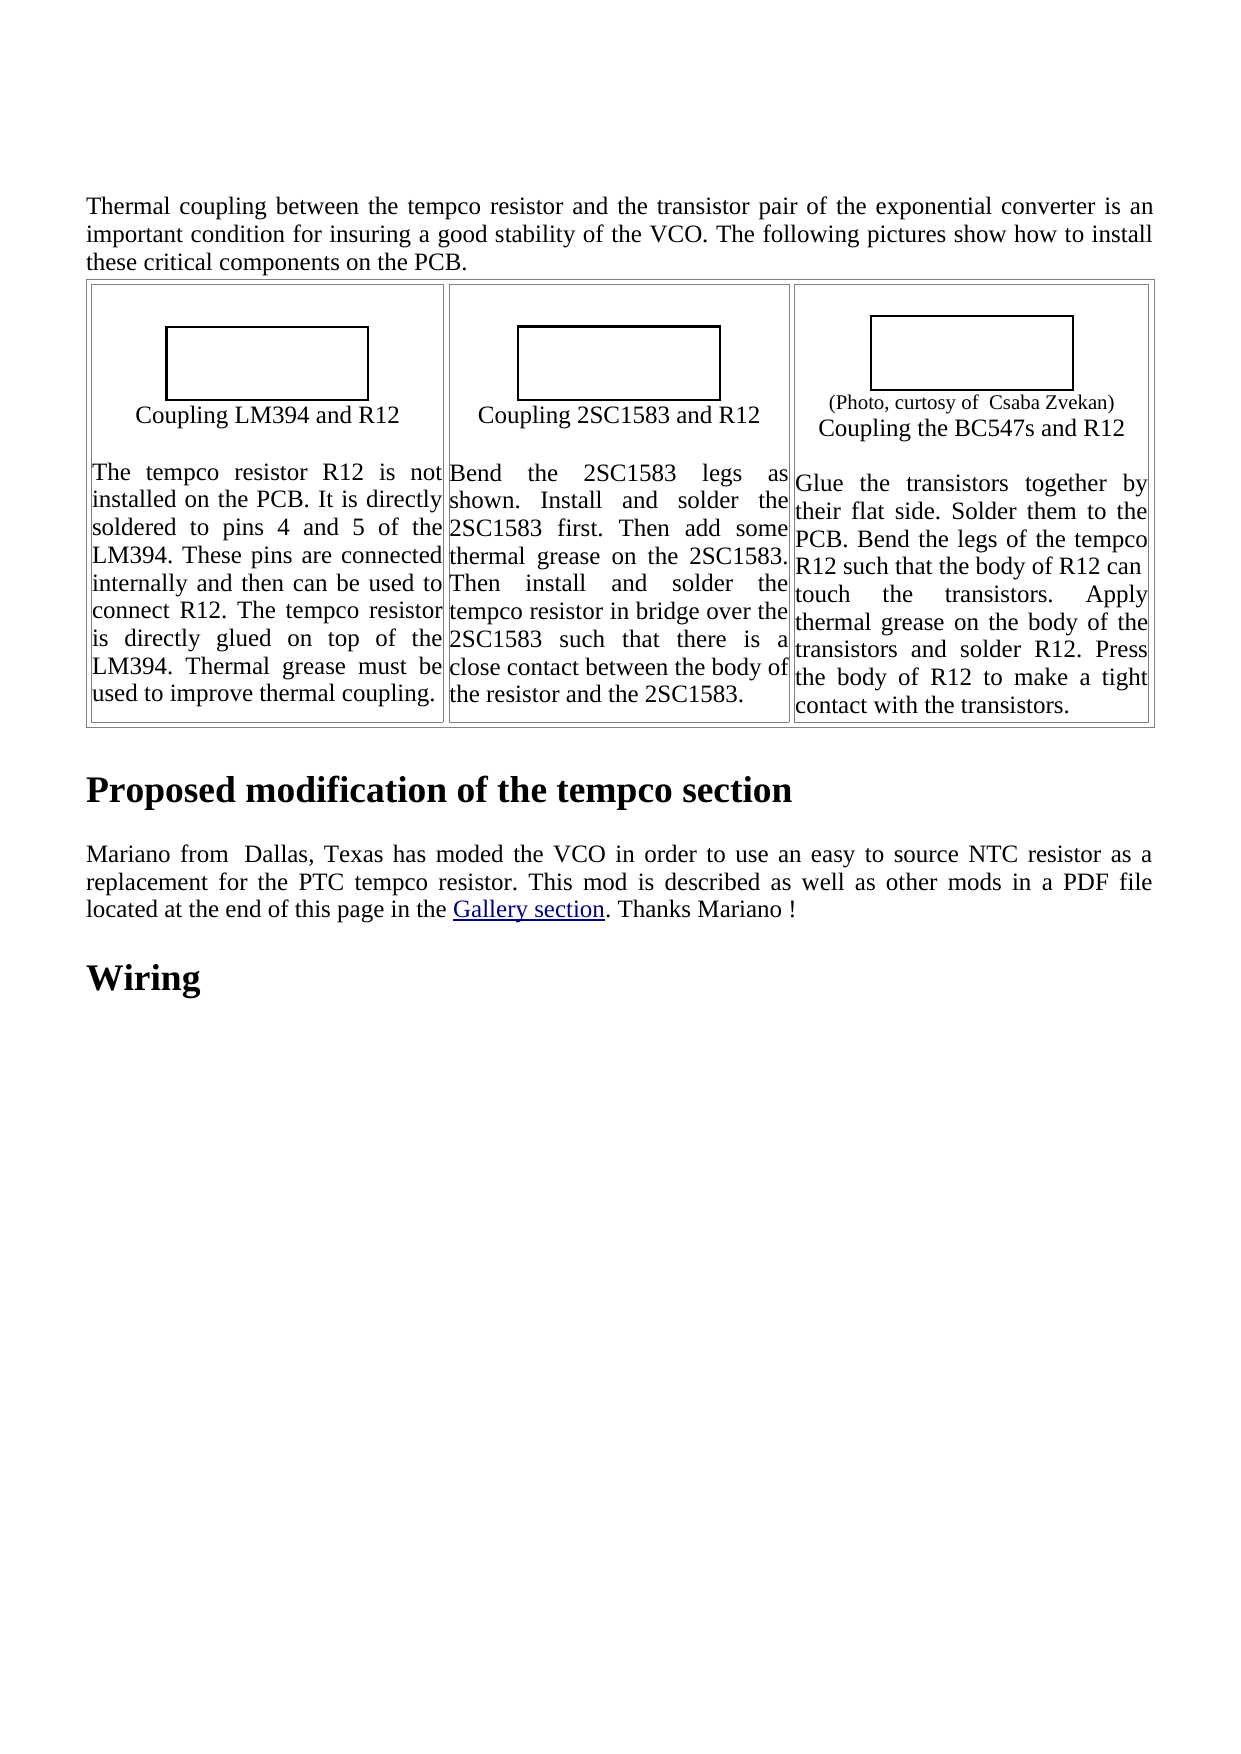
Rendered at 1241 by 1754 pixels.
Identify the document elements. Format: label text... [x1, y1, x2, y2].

table_cell Thermal coupling between the tempco resistor and the transistor pair of the exponential converter is an important condition for insuring a good stability of the VCO. The following pictures show how to install these critical components on the PCB. [83, 118, 1157, 278]
table_cell Proposed modification of the tempco section Mariano from Dallas, Texas has moded the VCO in order to use an easy to source NTC resistor as a replacement for the PTC tempco resistor. This mod is described as well as other mods in a PDF file located at the end of this page in the Gallery section. Thanks Mariano ! [83, 738, 1157, 954]
table_cell Coupling LM394 and R12 The tempco resistor R12 is not installed on the PCB. It is directly soldered to pins 4 and 5 of the LM394. These pins are connected internally and then can be used to connect R12. The tempco resistor is directly glued on top of the LM394. Thermal grease must be used to improve thermal coupling. [89, 280, 446, 722]
table_cell [83, 722, 1157, 738]
table_cell (Photo, curtosy of Csaba Zvekan) Coupling the BC547s and R12 Glue the transistors together by their flat side. Solder them to the PCB. Bend the legs of the tempco R12 such that the body of R12 can touch the transistors. Apply thermal grease on the body of the transistors and solder R12. Press the body of R12 to make a tight contact with the transistors. [792, 280, 1151, 722]
table_cell [87, 722, 1154, 727]
table_cell Wiring [83, 954, 1157, 1002]
table_cell Coupling 2SC1583 and R12 Bend the 2SC1583 legs as shown. Install and solder the 2SC1583 first. Then add some thermal grease on the 2SC1583. Then install and solder the tempco resistor in bridge over the 2SC1583 such that there is a close contact between the body of the resistor and the 2SC1583. [446, 280, 792, 722]
